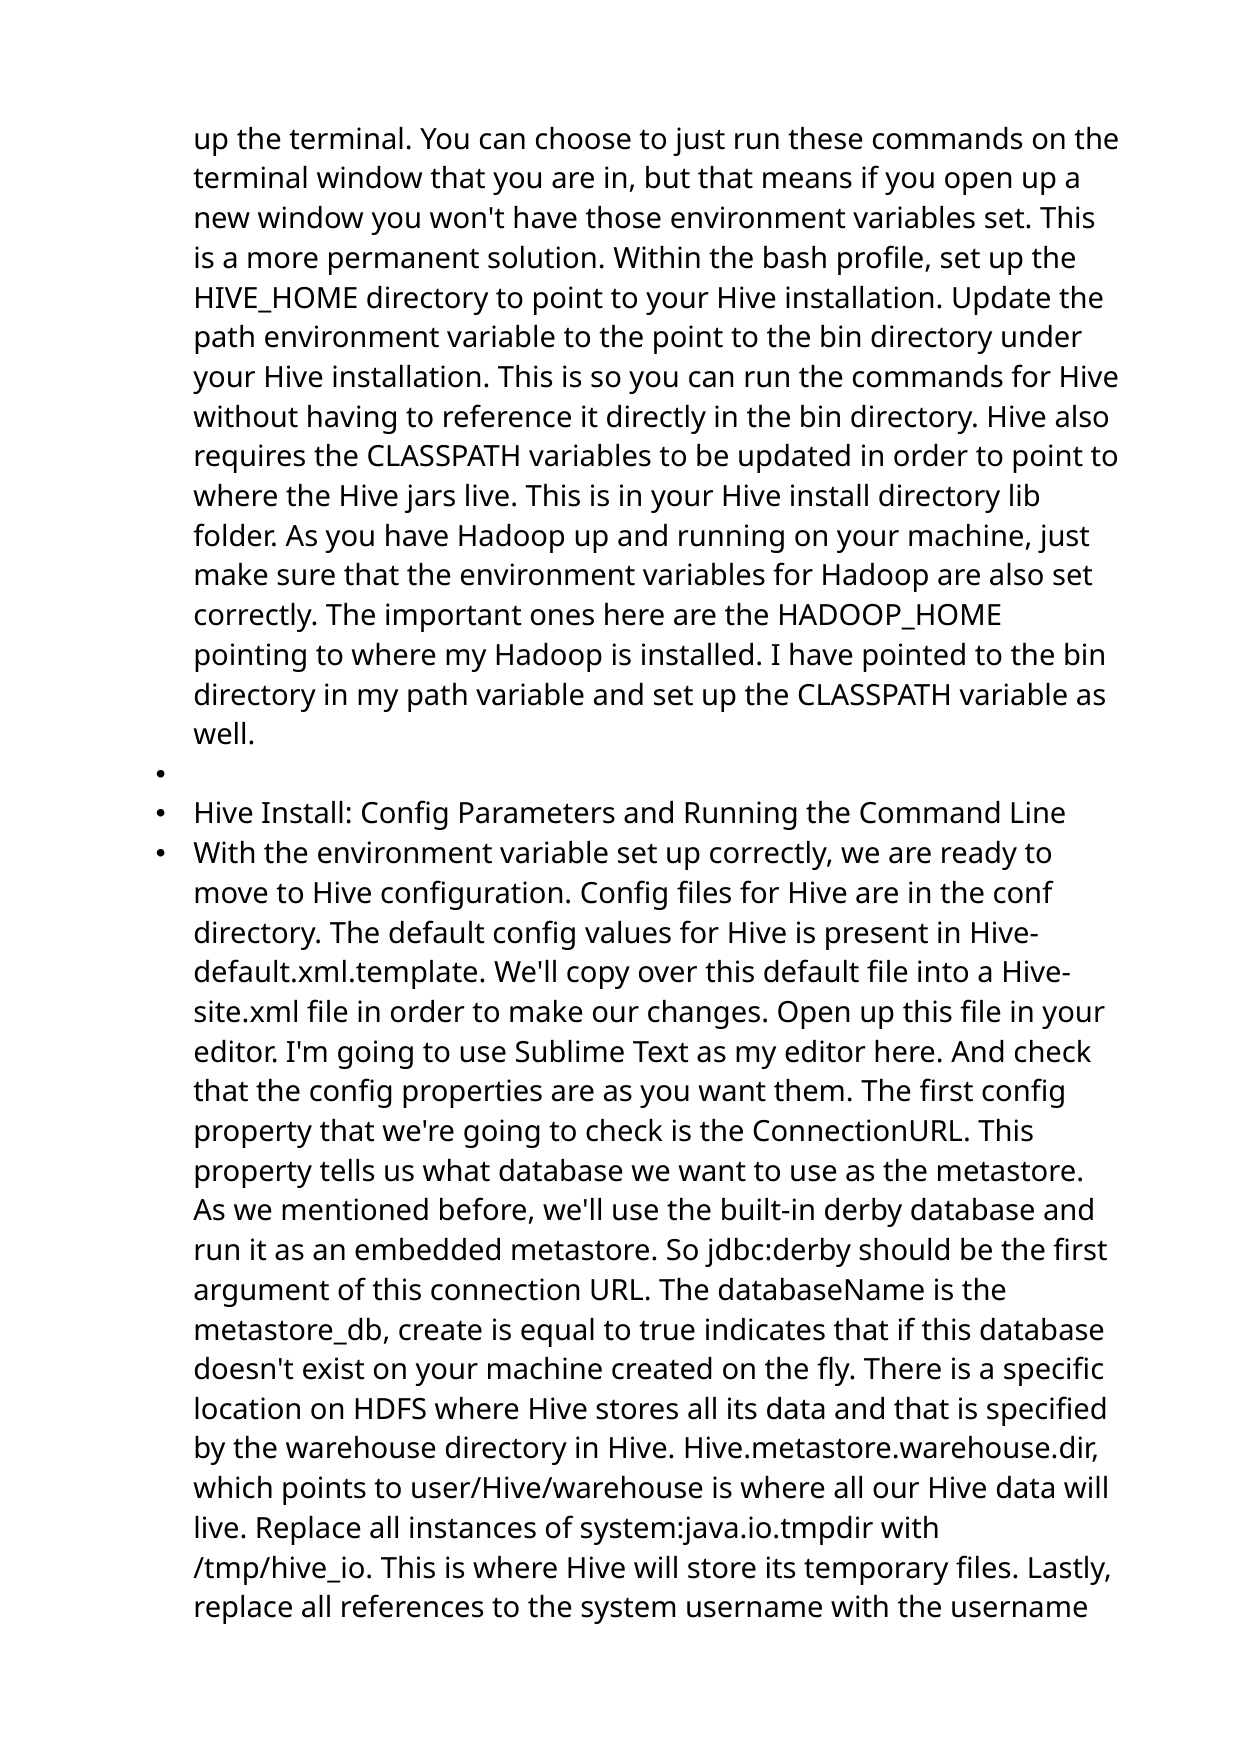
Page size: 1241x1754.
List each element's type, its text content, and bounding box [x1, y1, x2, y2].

list With the environment variable set up correctly, we are ready to move to Hive configuration. Config files for Hive are in the conf directory. The default config values for Hive is present in Hive-default.xml.template. We'll copy over this default file into a Hive-site.xml file in order to make our changes. Open up this file in your editor. I'm going to use Sublime Text as my editor here. And check that the config properties are as you want them. The first config property that we're going to check is the ConnectionURL. This property tells us what database we want to use as the metastore. As we mentioned before, we'll use the built-in derby database and run it as an embedded metastore. So jdbc:derby should be the first argument of this connection URL. The databaseName is the metastore_db, create is equal to true indicates that if this database doesn't exist on your machine created on the fly. There is a specific location on HDFS where Hive stores all its data and that is specified by the warehouse directory in Hive. Hive.metastore.warehouse.dir, which points to user/Hive/warehouse is where all our Hive data will live. Replace all instances of system:java.io.tmpdir with /tmp/hive_io. This is where Hive will store its temporary files. Lastly, replace all references to the system username with the username [156, 832, 1122, 1626]
list Hive Install: Config Parameters and Running the Command Line [156, 793, 1122, 832]
list up the terminal. You can choose to just run these commands on the terminal window that you are in, but that means if you open up a new window you won't have those environment variables set. This is a more permanent solution. Within the bash profile, set up the HIVE_HOME directory to point to your Hive installation. Update the path environment variable to the point to the bin directory under your Hive installation. This is so you can run the commands for Hive without having to reference it directly in the bin directory. Hive also requires the CLASSPATH variables to be updated in order to point to where the Hive jars live. This is in your Hive install directory lib folder. As you have Hadoop up and running on your machine, just make sure that the environment variables for Hadoop are also set correctly. The important ones here are the HADOOP_HOME pointing to where my Hadoop is installed. I have pointed to the bin directory in my path variable and set up the CLASSPATH variable as well. [156, 118, 1122, 753]
